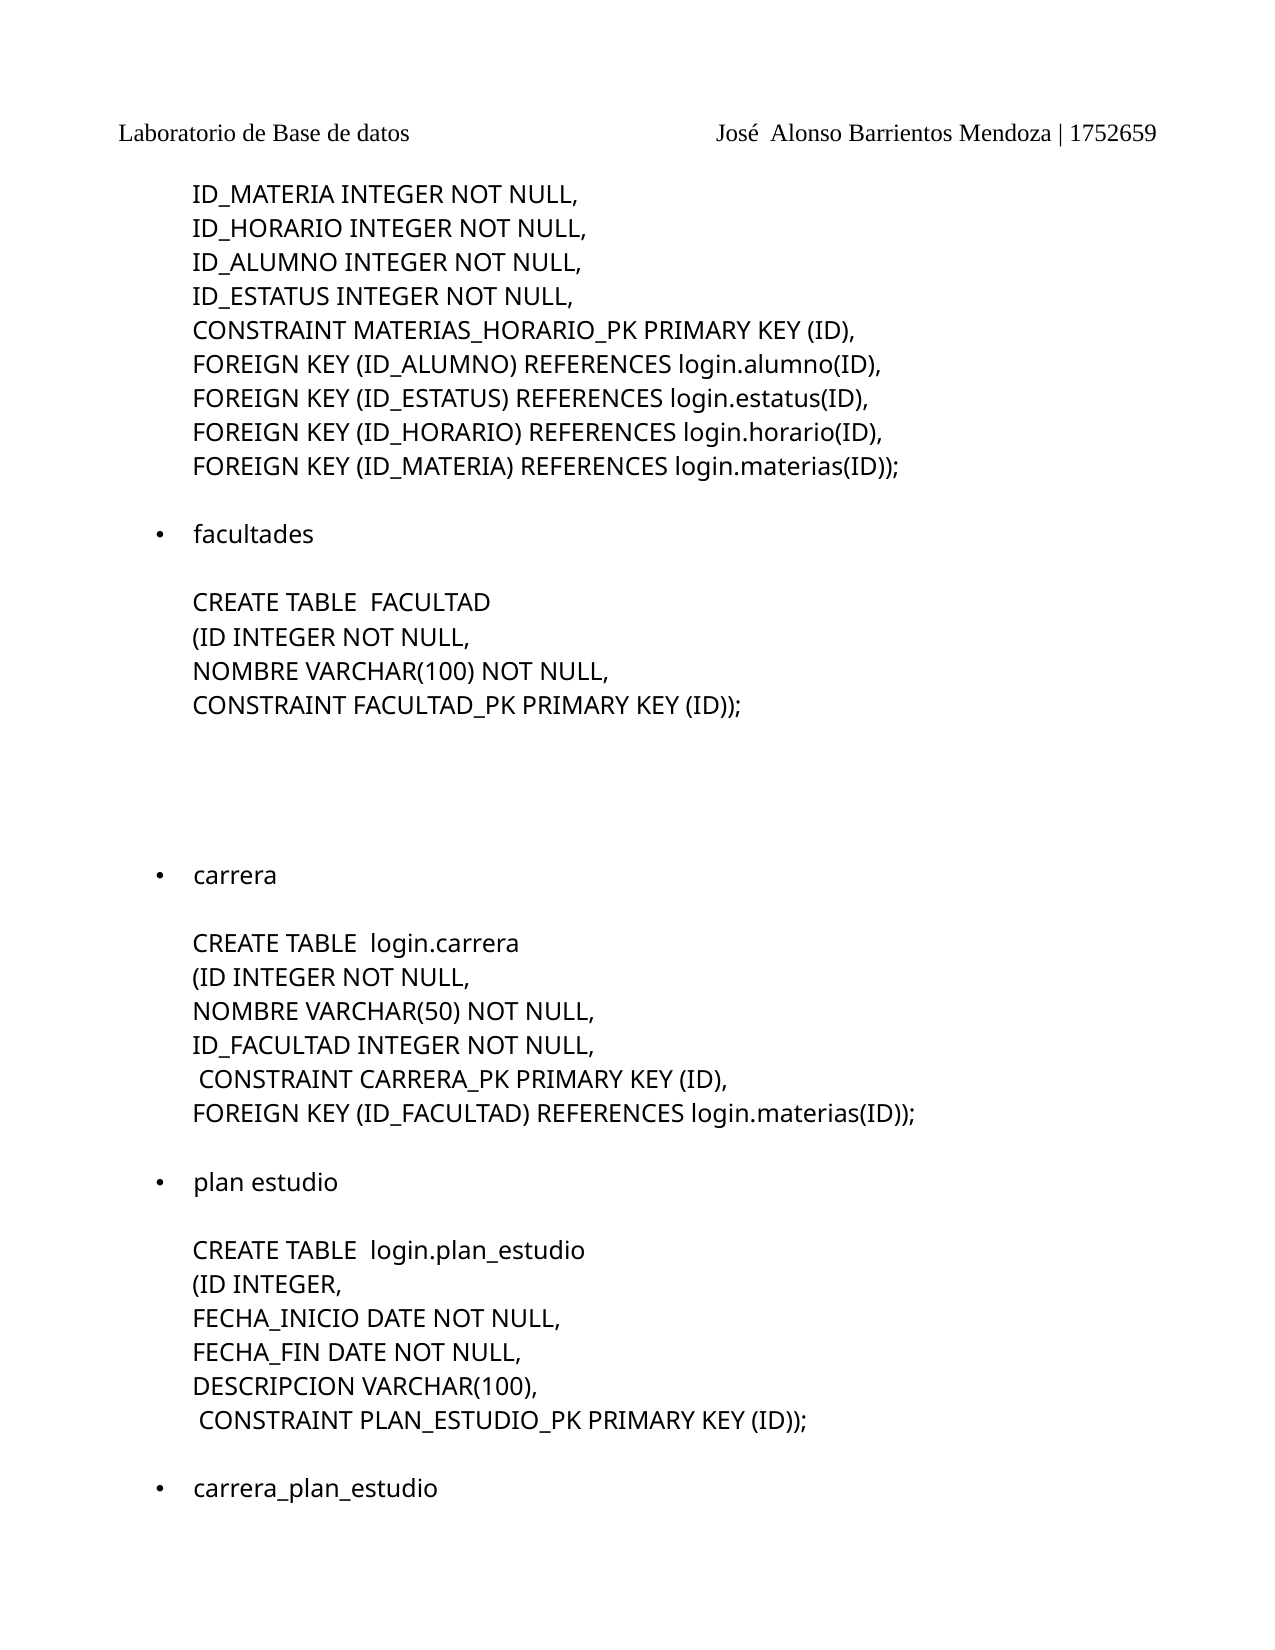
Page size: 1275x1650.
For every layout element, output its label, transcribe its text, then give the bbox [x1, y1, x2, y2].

text ID_ALUMNO INTEGER NOT NULL, [118, 244, 1157, 278]
text NOMBRE VARCHAR(50) NOT NULL, [118, 994, 1157, 1028]
list facultades [156, 517, 1157, 551]
text FECHA_FIN DATE NOT NULL, [118, 1334, 1157, 1368]
list plan estudio [156, 1164, 1157, 1198]
text CONSTRAINT MATERIAS_HORARIO_PK PRIMARY KEY (ID), [118, 313, 1157, 347]
text (ID INTEGER NOT NULL, [118, 960, 1157, 994]
text (ID INTEGER, [118, 1266, 1157, 1300]
text FOREIGN KEY (ID_HORARIO) REFERENCES login.horario(ID), [118, 415, 1157, 449]
text FOREIGN KEY (ID_FACULTAD) REFERENCES login.materias(ID)); [118, 1096, 1157, 1130]
text ID_HORARIO INTEGER NOT NULL, [118, 210, 1157, 244]
text FOREIGN KEY (ID_ESTATUS) REFERENCES login.estatus(ID), [118, 381, 1157, 415]
text CREATE TABLE FACULTAD [118, 585, 1157, 619]
text NOMBRE VARCHAR(100) NOT NULL, [118, 653, 1157, 687]
text FOREIGN KEY (ID_MATERIA) REFERENCES login.materias(ID)); [118, 449, 1157, 483]
list carrera_plan_estudio [156, 1471, 1157, 1505]
text CONSTRAINT PLAN_ESTUDIO_PK PRIMARY KEY (ID)); [118, 1403, 1157, 1437]
text FOREIGN KEY (ID_ALUMNO) REFERENCES login.alumno(ID), [118, 347, 1157, 381]
text DESCRIPCION VARCHAR(100), [118, 1368, 1157, 1403]
text CREATE TABLE login.plan_estudio [118, 1232, 1157, 1266]
text FECHA_INICIO DATE NOT NULL, [118, 1300, 1157, 1334]
text CREATE TABLE login.carrera [118, 926, 1157, 960]
text ID_MATERIA INTEGER NOT NULL, [118, 176, 1157, 210]
text ID_ESTATUS INTEGER NOT NULL, [118, 278, 1157, 313]
text CONSTRAINT CARRERA_PK PRIMARY KEY (ID), [118, 1062, 1157, 1096]
text CONSTRAINT FACULTAD_PK PRIMARY KEY (ID)); [118, 687, 1157, 721]
text ID_FACULTAD INTEGER NOT NULL, [118, 1028, 1157, 1062]
text (ID INTEGER NOT NULL, [118, 619, 1157, 653]
list carrera [156, 858, 1157, 892]
